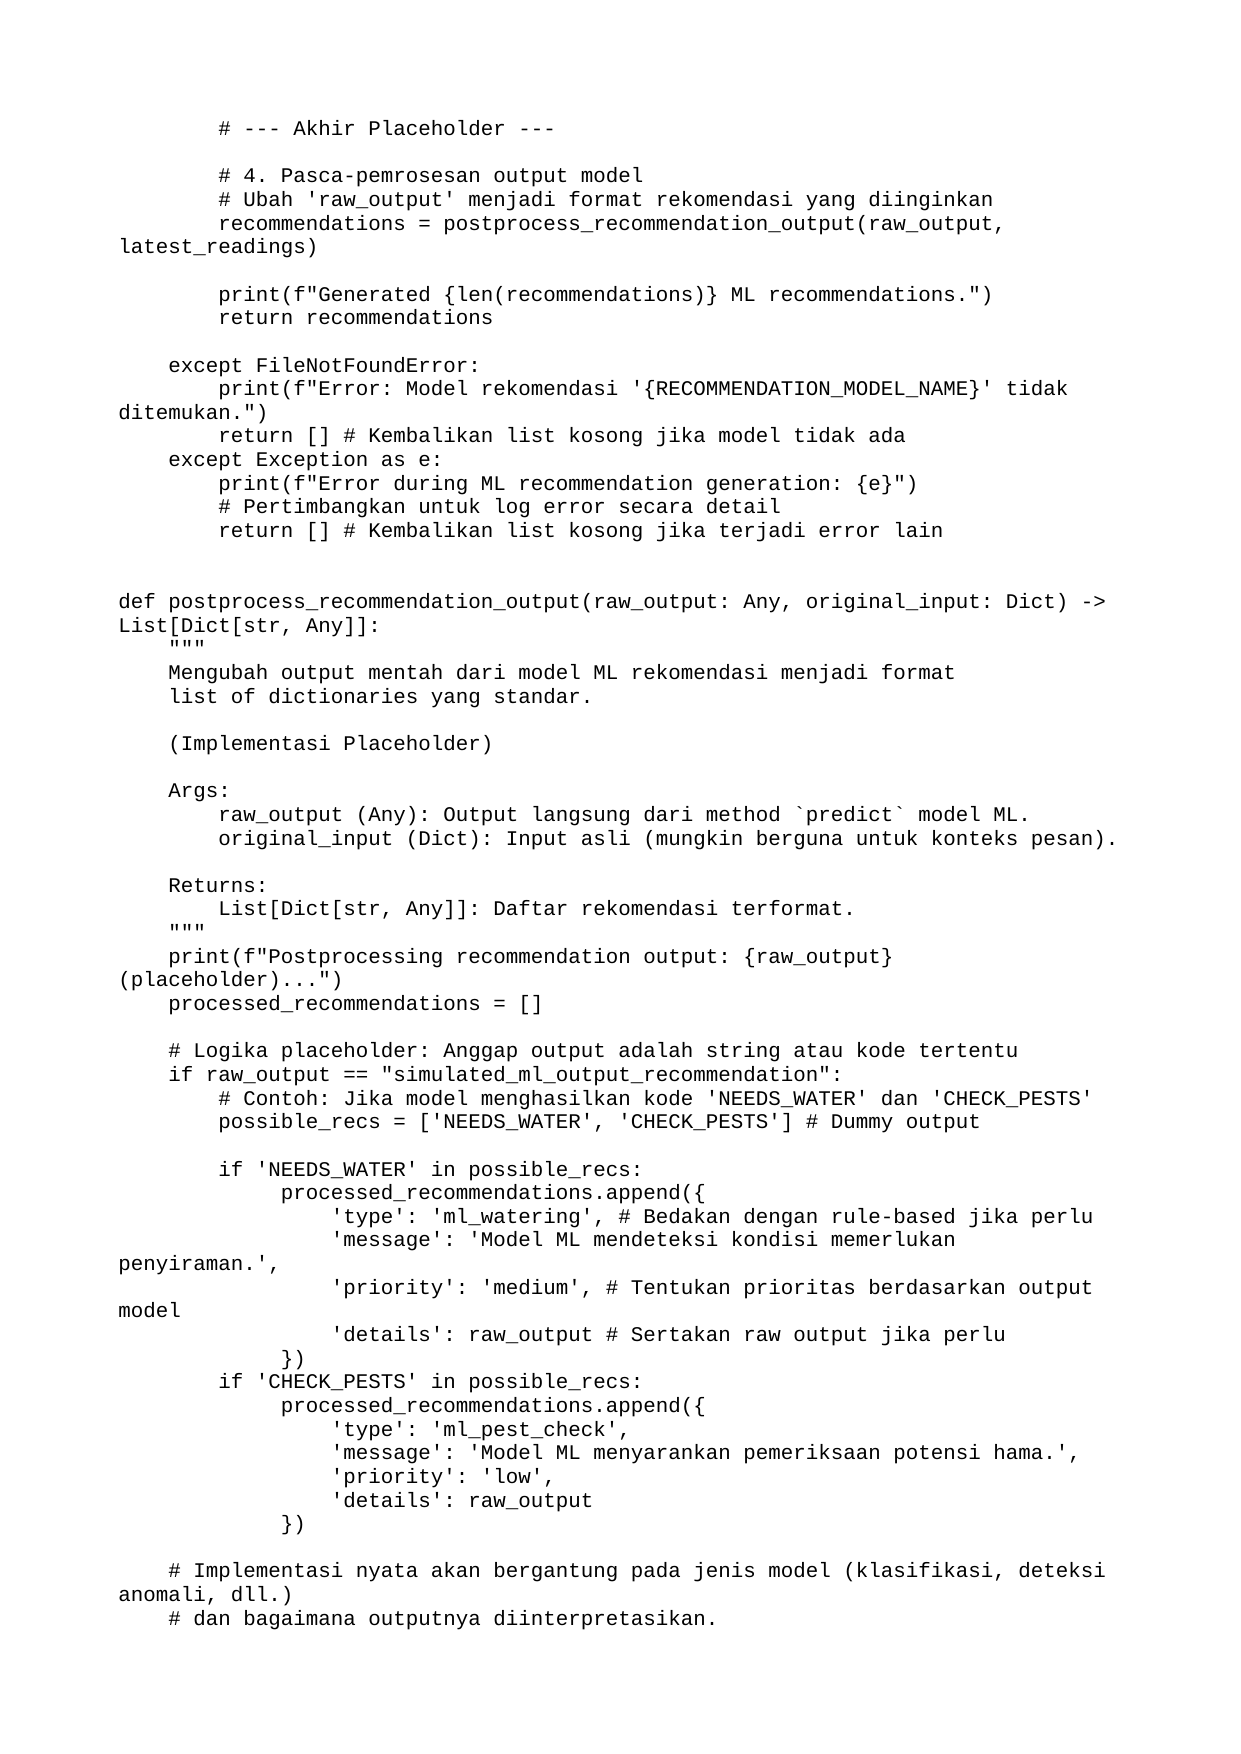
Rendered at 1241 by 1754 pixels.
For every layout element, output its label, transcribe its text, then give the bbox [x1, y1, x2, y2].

text }) [118, 1348, 1122, 1371]
text print(f"Generated {len(recommendations)} ML recommendations.") [118, 284, 1122, 307]
text except FileNotFoundError: [118, 354, 1122, 378]
text # Pertimbangkan untuk log error secara detail [118, 496, 1122, 520]
text return [] # Kembalikan list kosong jika terjadi error lain [118, 520, 1122, 544]
text recommendations = postprocess_recommendation_output(raw_output, latest_readings) [118, 213, 1122, 260]
text # Ubah 'raw_output' menjadi format rekomendasi yang diinginkan [118, 189, 1122, 213]
text (Implementasi Placeholder) [118, 733, 1122, 757]
text original_input (Dict): Input asli (mungkin berguna untuk konteks pesan). [118, 827, 1122, 851]
text 'type': 'ml_watering', # Bedakan dengan rule-based jika perlu [118, 1206, 1122, 1229]
text 'details': raw_output # Sertakan raw output jika perlu [118, 1324, 1122, 1348]
text # Contoh: Jika model menghasilkan kode 'NEEDS_WATER' dan 'CHECK_PESTS' [118, 1088, 1122, 1111]
text 'message': 'Model ML mendeteksi kondisi memerlukan penyiraman.', [118, 1229, 1122, 1277]
text List[Dict[str, Any]]: Daftar rekomendasi terformat. [118, 898, 1122, 922]
text }) [118, 1513, 1122, 1537]
text except Exception as e: [118, 449, 1122, 473]
text 'priority': 'medium', # Tentukan prioritas berdasarkan output model [118, 1277, 1122, 1324]
text if 'NEEDS_WATER' in possible_recs: [118, 1158, 1122, 1182]
text """ [118, 922, 1122, 946]
text 'message': 'Model ML menyarankan pemeriksaan potensi hama.', [118, 1442, 1122, 1466]
text return [] # Kembalikan list kosong jika model tidak ada [118, 426, 1122, 449]
text """ [118, 638, 1122, 662]
text 'priority': 'low', [118, 1466, 1122, 1489]
text # Logika placeholder: Anggap output adalah string atau kode tertentu [118, 1040, 1122, 1064]
text processed_recommendations.append({ [118, 1395, 1122, 1419]
text processed_recommendations = [] [118, 993, 1122, 1017]
text # dan bagaimana outputnya diinterpretasikan. [118, 1608, 1122, 1631]
text if 'CHECK_PESTS' in possible_recs: [118, 1371, 1122, 1395]
text # --- Akhir Placeholder --- [118, 118, 1122, 142]
text processed_recommendations.append({ [118, 1182, 1122, 1206]
text possible_recs = ['NEEDS_WATER', 'CHECK_PESTS'] # Dummy output [118, 1111, 1122, 1135]
text 'details': raw_output [118, 1489, 1122, 1513]
text print(f"Postprocessing recommendation output: {raw_output} (placeholder)...") [118, 946, 1122, 993]
text # 4. Pasca-pemrosesan output model [118, 165, 1122, 189]
text if raw_output == "simulated_ml_output_recommendation": [118, 1064, 1122, 1088]
text print(f"Error: Model rekomendasi '{RECOMMENDATION_MODEL_NAME}' tidak ditemukan.") [118, 378, 1122, 426]
text Mengubah output mentah dari model ML rekomendasi menjadi format [118, 662, 1122, 686]
text list of dictionaries yang standar. [118, 686, 1122, 709]
text 'type': 'ml_pest_check', [118, 1419, 1122, 1442]
text Args: [118, 780, 1122, 804]
text print(f"Error during ML recommendation generation: {e}") [118, 473, 1122, 496]
text def postprocess_recommendation_output(raw_output: Any, original_input: Dict) -> List[Dict[str, Any]]: [118, 591, 1122, 638]
text # Implementasi nyata akan bergantung pada jenis model (klasifikasi, deteksi anomali, dll.) [118, 1561, 1122, 1608]
text return recommendations [118, 307, 1122, 331]
text Returns: [118, 875, 1122, 898]
text raw_output (Any): Output langsung dari method `predict` model ML. [118, 804, 1122, 827]
